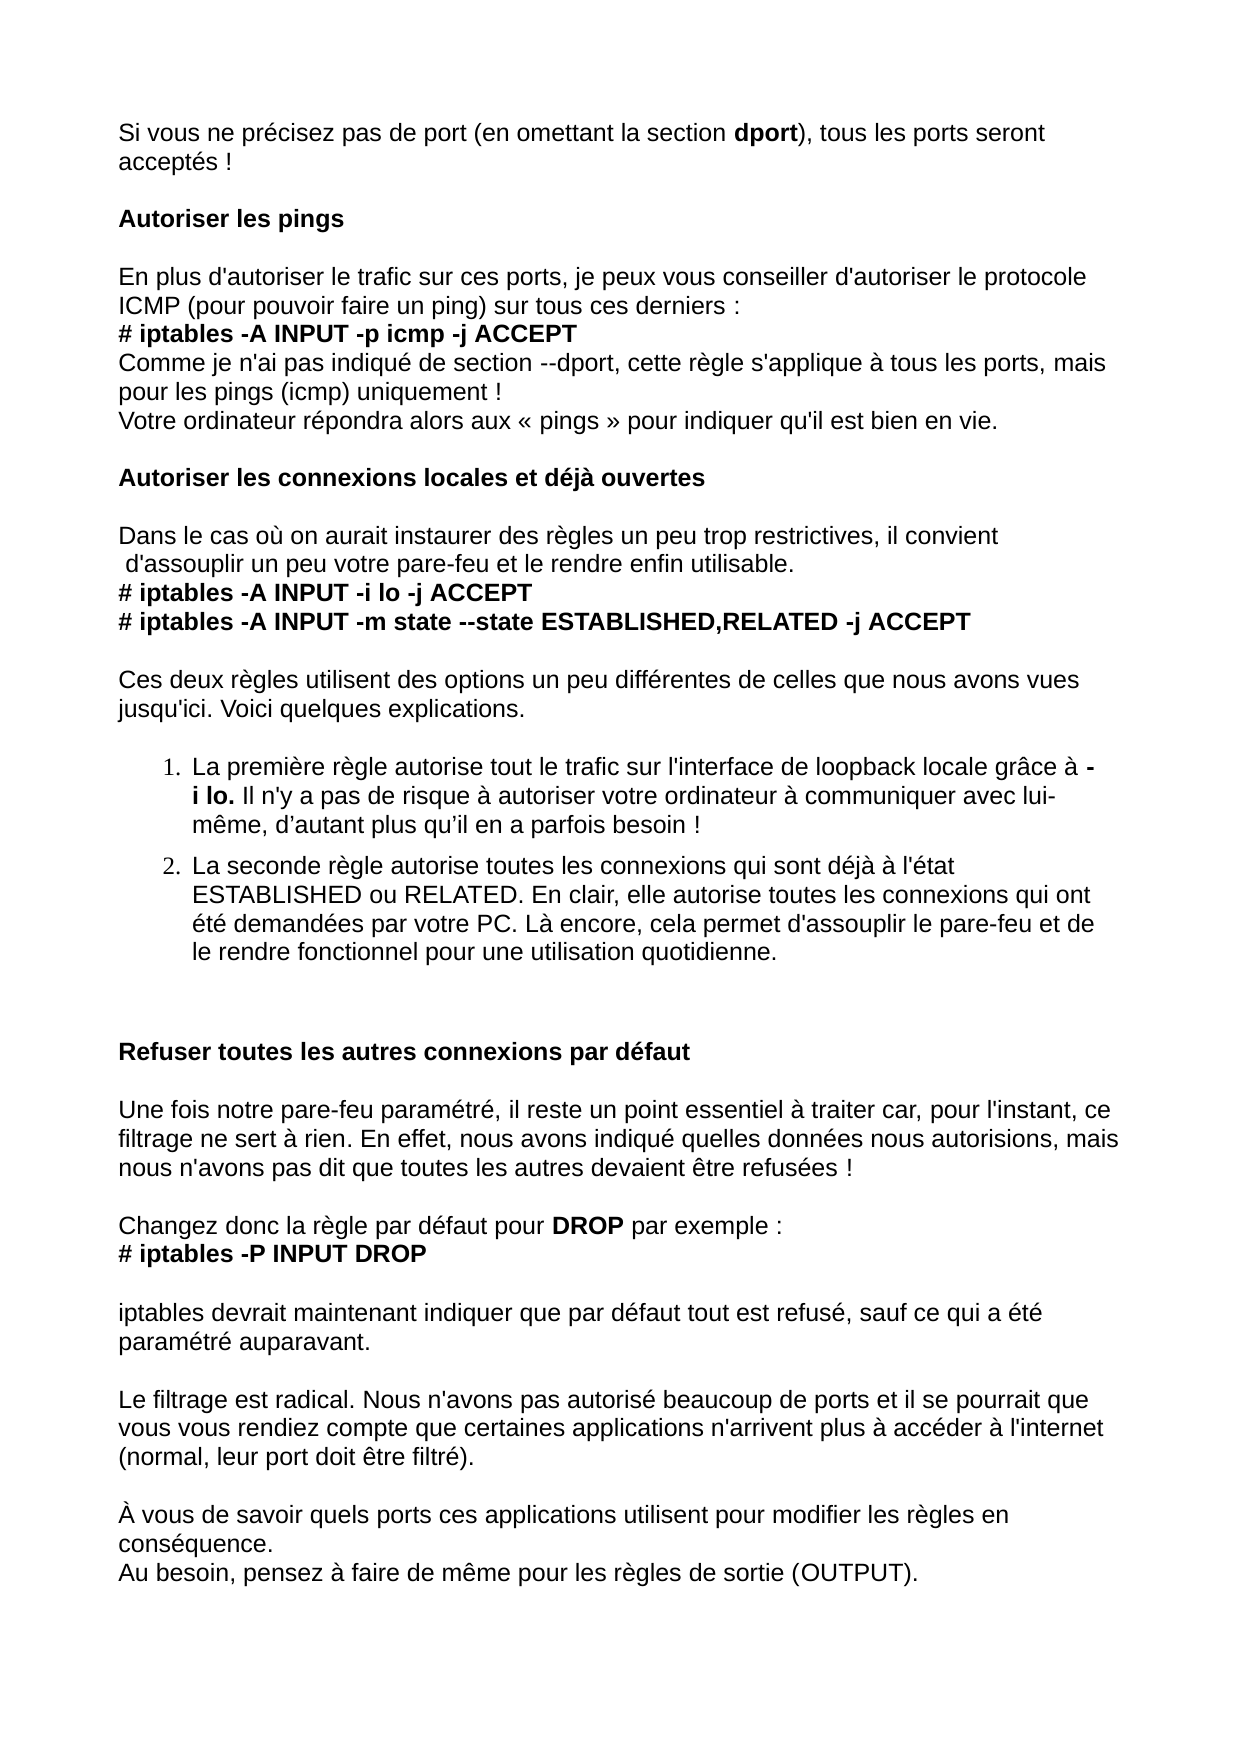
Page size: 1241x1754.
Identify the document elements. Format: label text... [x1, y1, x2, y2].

text ﻿Si vous ne précisez pas de port (en omettant la section dport), tous les ports seront acceptés ! [118, 118, 1122, 176]
text ﻿Le filtrage est radical. Nous n'avons pas autorisé beaucoup de ports et il se pourrait que vous vous rendiez compte que certaines applications n'arrivent plus à accéder à l'internet (normal, leur port doit être filtré). [118, 1385, 1122, 1471]
text ﻿Changez donc la règle par défaut pour DROP par exemple : # iptables -P INPUT DROP [118, 1211, 1122, 1268]
text ﻿En plus d'autoriser le trafic sur ces ports, je peux vous conseiller d'autoriser le protocole ICMP (pour pouvoir faire un ping) sur tous ces derniers : ﻿# iptables -A INPUT -p icmp -j ACCEPT ﻿Comme je n'ai pas indiqué de section --dport, cette règle s'applique à tous les ports, mais pour les pings (icmp) uniquement ! ﻿Votre ordinateur répondra alors aux « pings » pour indiquer qu'il est bien en vie. [118, 262, 1122, 434]
text ﻿iptables devrait maintenant indiquer que par défaut tout est refusé, sauf ce qui a été paramétré auparavant. [118, 1298, 1122, 1355]
text Dans le cas où on aurait instaurer des règles un peu trop restrictives, il convient ﻿ d'assouplir un peu votre pare-feu et le rendre enfin utilisable. [118, 521, 1122, 578]
text ﻿Ces deux règles utilisent des options un peu différentes de celles que nous avons vues jusqu'ici. Voici quelques explications. [118, 665, 1122, 723]
text Refuser toutes les autres connexions par défaut [118, 1037, 1122, 1066]
text ﻿ [118, 978, 1122, 1007]
text ﻿# iptables -A INPUT -i lo -j ACCEPT [118, 578, 1122, 607]
text # iptables -A INPUT -m state --state ESTABLISHED,RELATED -j ACCEPT [118, 607, 1122, 636]
text Une fois notre pare-feu paramétré, ﻿il reste un point essentiel à traiter car, pour l'instant, ce filtrage ne sert à rien. En effet, nous avons indiqué quelles données nous autorisions, mais nous n'avons pas dit que toutes les autres devaient être refusées ! [118, 1095, 1122, 1181]
text ﻿Autoriser les connexions locales et déjà ouvertes [118, 463, 1122, 492]
text À vous de savoir quels ports ces applications utilisent pour modifier les règles en conséquence. Au besoin, pensez à faire de même pour les règles de sortie (OUTPUT). [118, 1500, 1122, 1587]
list La seconde règle autorise toutes les connexions qui sont déjà à l'état ESTABLISHED ou RELATED. En clair, elle autorise toutes les connexions qui ont été demandées par votre PC. Là encore, cela permet d'assouplir le pare-feu et de le rendre fonctionnel pour une utilisation quotidienne. [162, 851, 1122, 966]
list La première règle autorise tout le trafic sur l'interface de loopback locale grâce à -i lo. Il n'y a pas de risque à autoriser votre ordinateur à communiquer avec lui-même, d’autant plus qu’il en a parfois besoin ! [162, 752, 1122, 838]
text ﻿Autoriser les pings [118, 204, 1122, 233]
